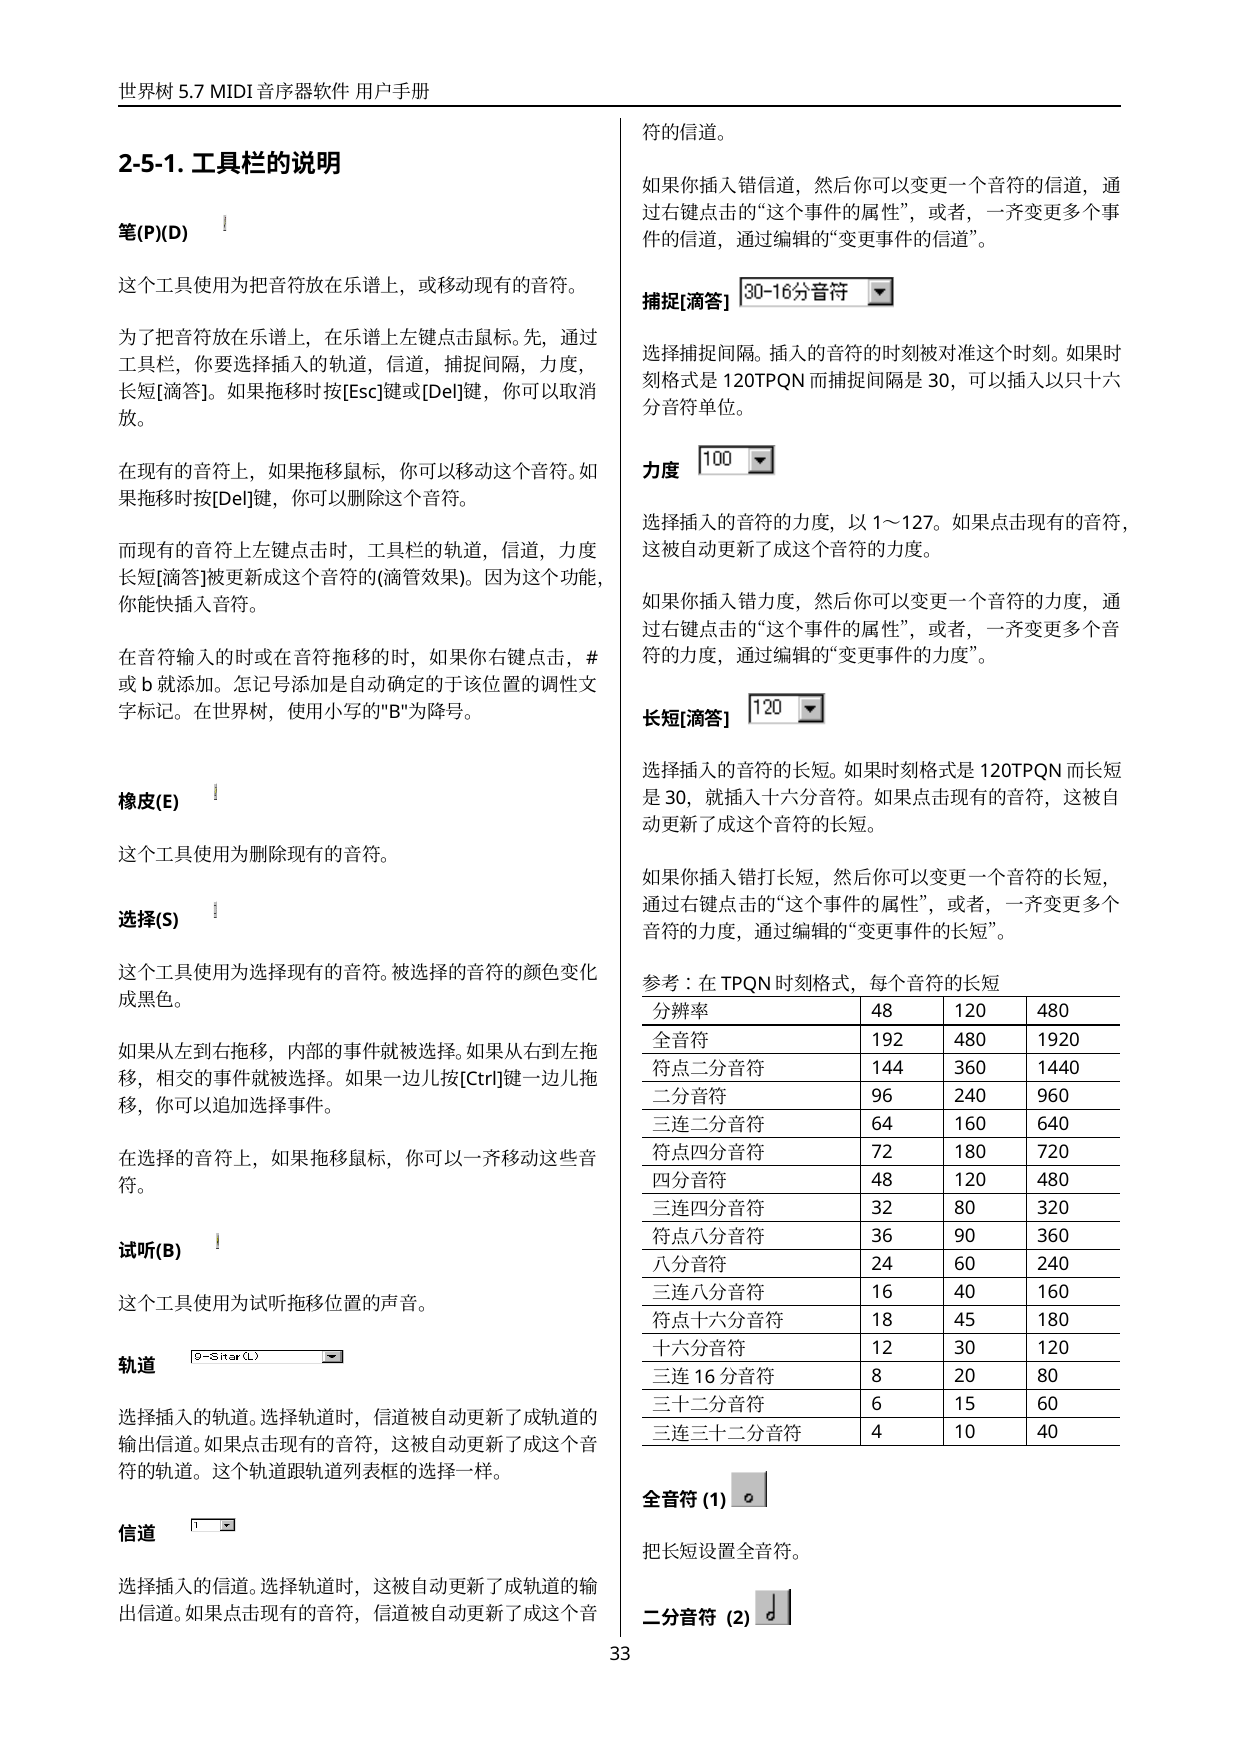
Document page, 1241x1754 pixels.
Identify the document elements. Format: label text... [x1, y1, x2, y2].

table_cell 60 [1027, 1390, 1120, 1417]
text 参考：在TPQN时刻格式，每个音符的长短 [642, 969, 1122, 996]
text 选择(S) [118, 892, 598, 932]
table_cell 80 [1027, 1362, 1120, 1389]
table_cell 十六分音符 [642, 1334, 860, 1361]
text 为了把音符放在乐谱上，在乐谱上左键点击鼠标。先，通过工具栏，你要选择插入的轨道，信道，捕捉间隔，力度，长短[滴答]。如果拖移时按[Esc]键或[Del]键，你可以取消放。 [118, 323, 598, 431]
table_cell 16 [861, 1278, 943, 1305]
table_cell 720 [1027, 1138, 1120, 1165]
text 笔(P)(D) [118, 205, 598, 245]
table_cell 三连16分音符 [642, 1362, 860, 1389]
text 长短[滴答] [642, 694, 1122, 731]
table_cell 72 [861, 1138, 943, 1165]
table_cell 6 [861, 1390, 943, 1417]
table_cell 三十二分音符 [642, 1390, 860, 1417]
table_cell 三连四分音符 [642, 1194, 860, 1221]
table_cell 1920 [1027, 1026, 1120, 1053]
text 选择插入的音符的长短。如果时刻格式是120TPQN而长短是30，就插入十六分音符。如果点击现有的音符，这被自动更新了成这个音符的长短。 [642, 756, 1122, 837]
text 信道 [118, 1509, 598, 1546]
table_cell 180 [944, 1138, 1026, 1165]
table_cell 符点二分音符 [642, 1054, 860, 1081]
table_cell 30 [944, 1334, 1026, 1361]
text 如果你插入错打长短，然后你可以变更一个音符的长短，通过右键点击的“这个事件的属性”，或者，一齐变更多个音符的力度，通过编辑的“变更事件的长短”。 [642, 862, 1122, 943]
text 如果你插入错力度，然后你可以变更一个音符的力度，通过右键点击的“这个事件的属性”，或者，一齐变更多个音符的力度，通过编辑的“变更事件的力度”。 [642, 587, 1122, 668]
table_cell 符点四分音符 [642, 1138, 860, 1165]
table_header 120 [944, 997, 1026, 1024]
table_cell 12 [861, 1334, 943, 1361]
picture [748, 693, 827, 726]
text 力度 [642, 446, 1122, 482]
table_cell 四分音符 [642, 1166, 860, 1193]
text 这个工具使用为删除现有的音符。 [118, 840, 598, 867]
table_cell 全音符 [642, 1026, 860, 1053]
table_cell 36 [861, 1222, 943, 1249]
table_cell 96 [861, 1082, 943, 1109]
table_cell 三连三十二分音符 [642, 1418, 860, 1445]
table_cell 640 [1027, 1110, 1120, 1137]
text 如果从左到右拖移，内部的事件就被选择。如果从右到左拖移，相交的事件就被选择。如果一边儿按[Ctrl]键一边儿拖移，你可以追加选择事件。 [118, 1037, 598, 1118]
table_cell 320 [1027, 1194, 1120, 1221]
text 试听(B) [118, 1223, 598, 1263]
table_cell 18 [861, 1306, 943, 1333]
table_cell 240 [1027, 1250, 1120, 1277]
picture [698, 445, 777, 477]
table_cell 120 [1027, 1334, 1120, 1361]
table_header 分辨率 [642, 997, 860, 1024]
table_cell 1440 [1027, 1054, 1120, 1081]
table_cell 180 [1027, 1306, 1120, 1333]
text 选择插入的音符的力度，以1～127。如果点击现有的音符，这被自动更新了成这个音符的力度。 [642, 508, 1122, 562]
table_cell 960 [1027, 1082, 1120, 1109]
table_cell 40 [1027, 1418, 1120, 1445]
table_cell 80 [944, 1194, 1026, 1221]
table_cell 三连二分音符 [642, 1110, 860, 1137]
text 轨道 [118, 1341, 598, 1378]
table_cell 40 [944, 1278, 1026, 1305]
subtitle 2-5-1. 工具栏的说明 [118, 144, 598, 180]
text 在音符输入的时或在音符拖移的时，如果你右键点击，#或b就添加。怎记号添加是自动确定的于该位置的调性文字标记。在世界树，使用小写的"B"为降号。 [118, 643, 598, 723]
table_cell 90 [944, 1222, 1026, 1249]
table_cell 192 [861, 1026, 943, 1053]
picture [223, 214, 227, 231]
text 这个工具使用为把音符放在乐谱上，或移动现有的音符。 [118, 271, 598, 298]
table_cell 32 [861, 1194, 943, 1221]
table_cell 64 [861, 1110, 943, 1137]
table_cell 48 [861, 1166, 943, 1193]
text 选择插入的轨道。选择轨道时，信道被自动更新了成轨道的输出信道。如果点击现有的音符，这被自动更新了成这个音符的轨道。这个轨道跟轨道列表框的选择一样。 [118, 1403, 598, 1484]
table_cell 480 [1027, 1166, 1120, 1193]
table_cell 二分音符 [642, 1082, 860, 1109]
table_cell 240 [944, 1082, 1026, 1109]
text 捕捉[滴答] [642, 277, 1122, 314]
text 这个工具使用为选择现有的音符。被选择的音符的颜色变化成黑色。 [118, 958, 598, 1012]
text 在现有的音符上，如果拖移鼠标，你可以移动这个音符。如果拖移时按[Del]键，你可以删除这个音符。 [118, 457, 598, 511]
table_cell 120 [944, 1166, 1026, 1193]
table_cell 10 [944, 1418, 1026, 1445]
text 符的信道。 [642, 118, 1122, 145]
table_cell 160 [944, 1110, 1026, 1137]
text 二分音符 (2) [642, 1590, 1122, 1630]
table_header 480 [1027, 997, 1120, 1024]
table_cell 144 [861, 1054, 943, 1081]
table_cell 符点八分音符 [642, 1222, 860, 1249]
table_cell 360 [1027, 1222, 1120, 1249]
text 选择捕捉间隔。插入的音符的时刻被对准这个时刻。如果时刻格式是120TPQN而捕捉间隔是30，可以插入以只十六分音符单位。 [642, 339, 1122, 420]
text 全音符 (1) [642, 1472, 1122, 1512]
table_cell 24 [861, 1250, 943, 1277]
table_cell 360 [944, 1054, 1026, 1081]
picture [191, 1518, 236, 1532]
text 选择插入的信道。选择轨道时，这被自动更新了成轨道的输出信道。如果点击现有的音符，信道被自动更新了成这个音 [118, 1572, 598, 1626]
text 橡皮(E) [118, 774, 598, 814]
table_cell 三连八分音符 [642, 1278, 860, 1305]
table_cell 8 [861, 1362, 943, 1389]
table_cell 480 [944, 1026, 1026, 1053]
text 把长短设置全音符。 [642, 1537, 1122, 1564]
table_cell 符点十六分音符 [642, 1306, 860, 1333]
text 如果你插入错信道，然后你可以变更一个音符的信道，通过右键点击的“这个事件的属性”，或者，一齐变更多个事件的信道，通过编辑的“变更事件的信道”。 [642, 171, 1122, 252]
table_cell 15 [944, 1390, 1026, 1417]
text 在选择的音符上，如果拖移鼠标，你可以一齐移动这些音符。 [118, 1144, 598, 1198]
table_cell 60 [944, 1250, 1026, 1277]
picture [191, 1350, 346, 1364]
table_cell 45 [944, 1306, 1026, 1333]
text 这个工具使用为试听拖移位置的声音。 [118, 1288, 598, 1315]
table_cell 20 [944, 1362, 1026, 1389]
text 而现有的音符上左键点击时，工具栏的轨道，信道，力度，长短[滴答]被更新成这个音符的(滴管效果)。因为这个功能，你能快插入音符。 [118, 536, 598, 617]
table_header 48 [861, 997, 943, 1024]
picture [739, 277, 894, 309]
table_cell 八分音符 [642, 1250, 860, 1277]
table_cell 4 [861, 1418, 943, 1445]
table_cell 160 [1027, 1278, 1120, 1305]
